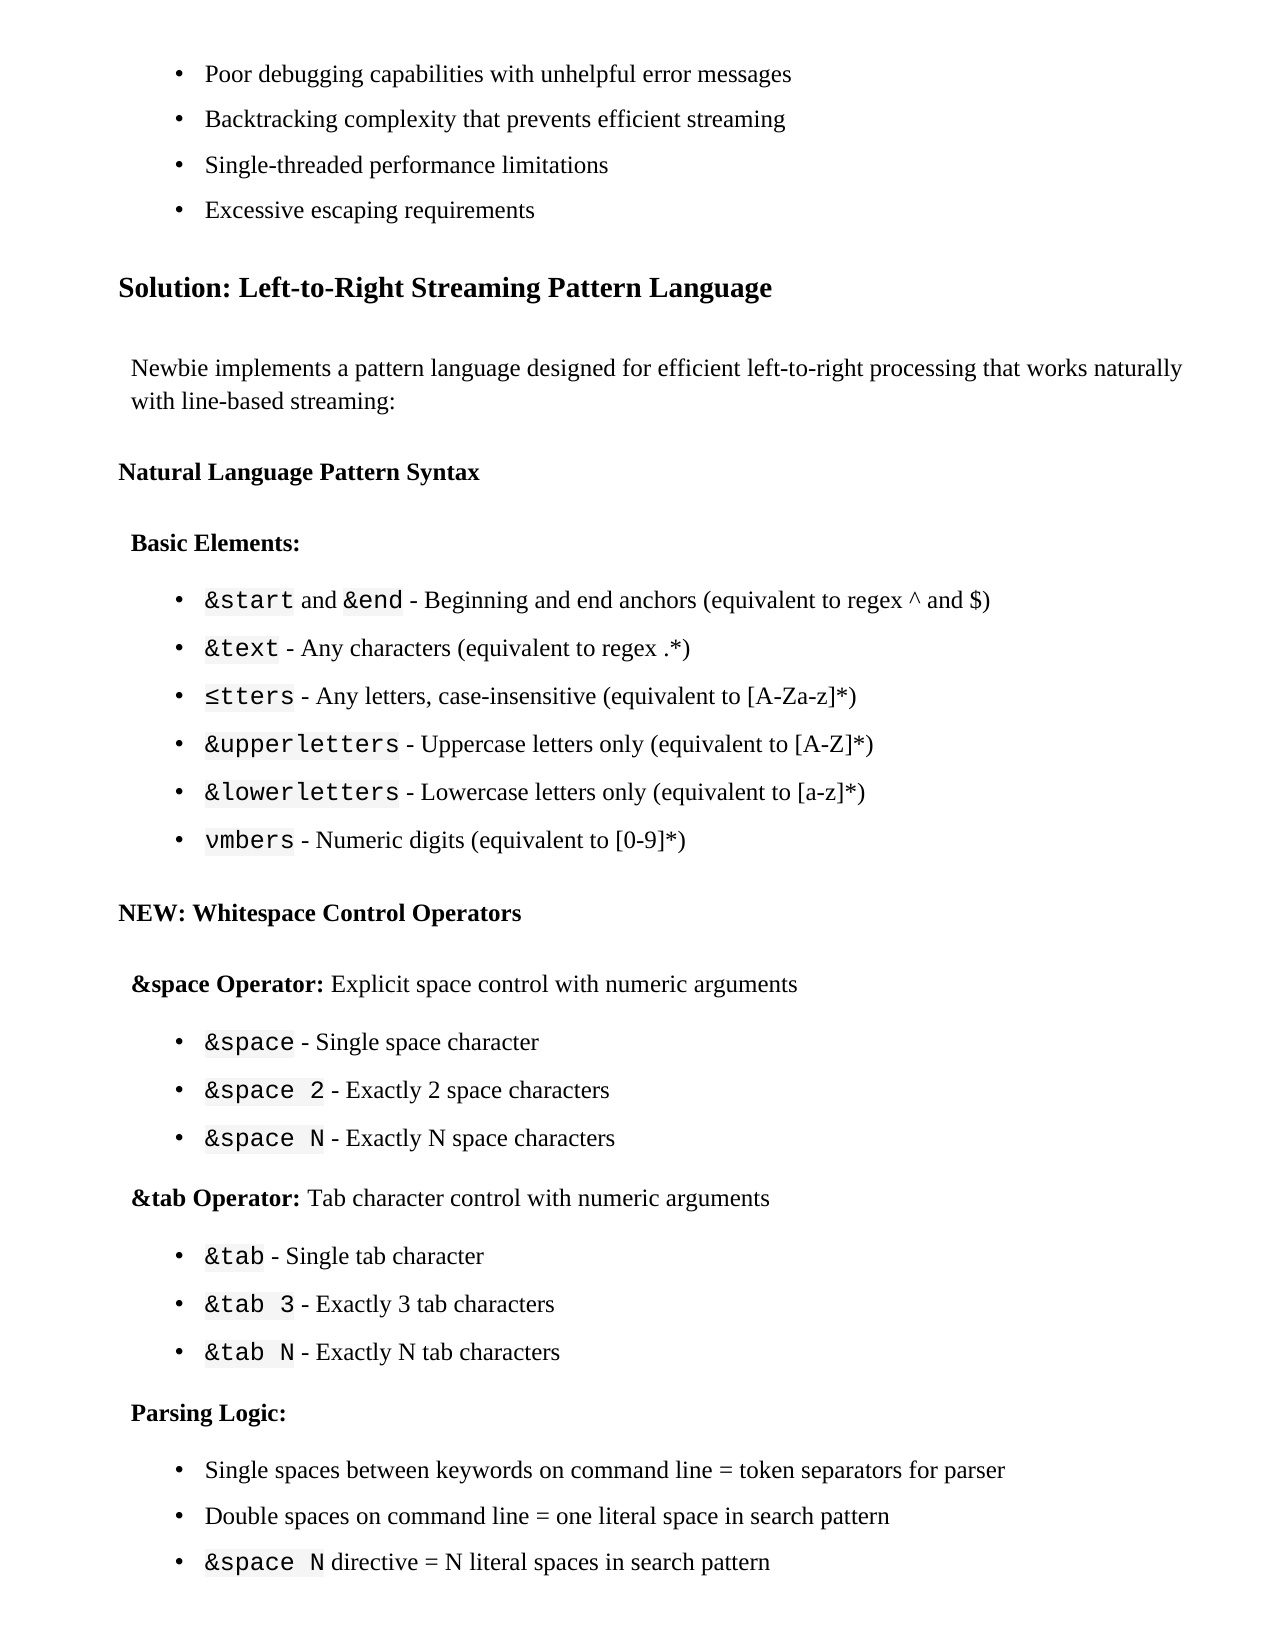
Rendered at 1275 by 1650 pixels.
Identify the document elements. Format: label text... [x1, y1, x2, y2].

list &start and &end - Beginning and end anchors (equivalent to regex ^ and $) [175, 586, 1203, 616]
list Double spaces on command line = one literal space in search pattern [175, 1501, 1203, 1530]
list Single spaces between keywords on command line = token separators for parser [175, 1456, 1203, 1484]
list &space - Single space character [175, 1027, 1203, 1058]
text Newbie implements a pattern language designed for efficient left-to-right processing that works naturally with line-based streaming: [131, 353, 1203, 415]
list Backtracking complexity that prevents efficient streaming [175, 104, 1203, 133]
list Excessive escaping requirements [175, 196, 1203, 224]
list &upperletters - Uppercase letters only (equivalent to [A-Z]*) [175, 729, 1203, 760]
list &space N - Exactly N space characters [175, 1123, 1203, 1154]
list &tab 3 - Exactly 3 tab characters [175, 1289, 1203, 1320]
text &tab Operator: Tab character control with numeric arguments [131, 1183, 1203, 1212]
list &space 2 - Exactly 2 space characters [175, 1075, 1203, 1106]
subtitle NEW: Whitespace Control Operators [118, 898, 1216, 927]
text Basic Elements: [131, 528, 1203, 556]
list Poor debugging capabilities with unhelpful error messages [175, 59, 1203, 88]
list &lowerletters - Lowercase letters only (equivalent to [a-z]*) [175, 777, 1203, 808]
list &tab N - Exactly N tab characters [175, 1337, 1203, 1368]
subtitle Natural Language Pattern Syntax [118, 457, 1216, 485]
list ≤tters - Any letters, case-insensitive (equivalent to [A-Za-z]*) [175, 681, 1203, 712]
list &text - Any characters (equivalent to regex .*) [175, 633, 1203, 664]
text &space Operator: Explicit space control with numeric arguments [131, 969, 1203, 998]
subtitle Solution: Left-to-Right Streaming Pattern Language [118, 270, 1216, 304]
list &tab - Single tab character [175, 1241, 1203, 1272]
text Parsing Logic: [131, 1398, 1203, 1426]
list νmbers - Numeric digits (equivalent to [0-9]*) [175, 825, 1203, 856]
list Single-threaded performance limitations [175, 150, 1203, 179]
list &space N directive = N literal spaces in search pattern [175, 1547, 1203, 1577]
